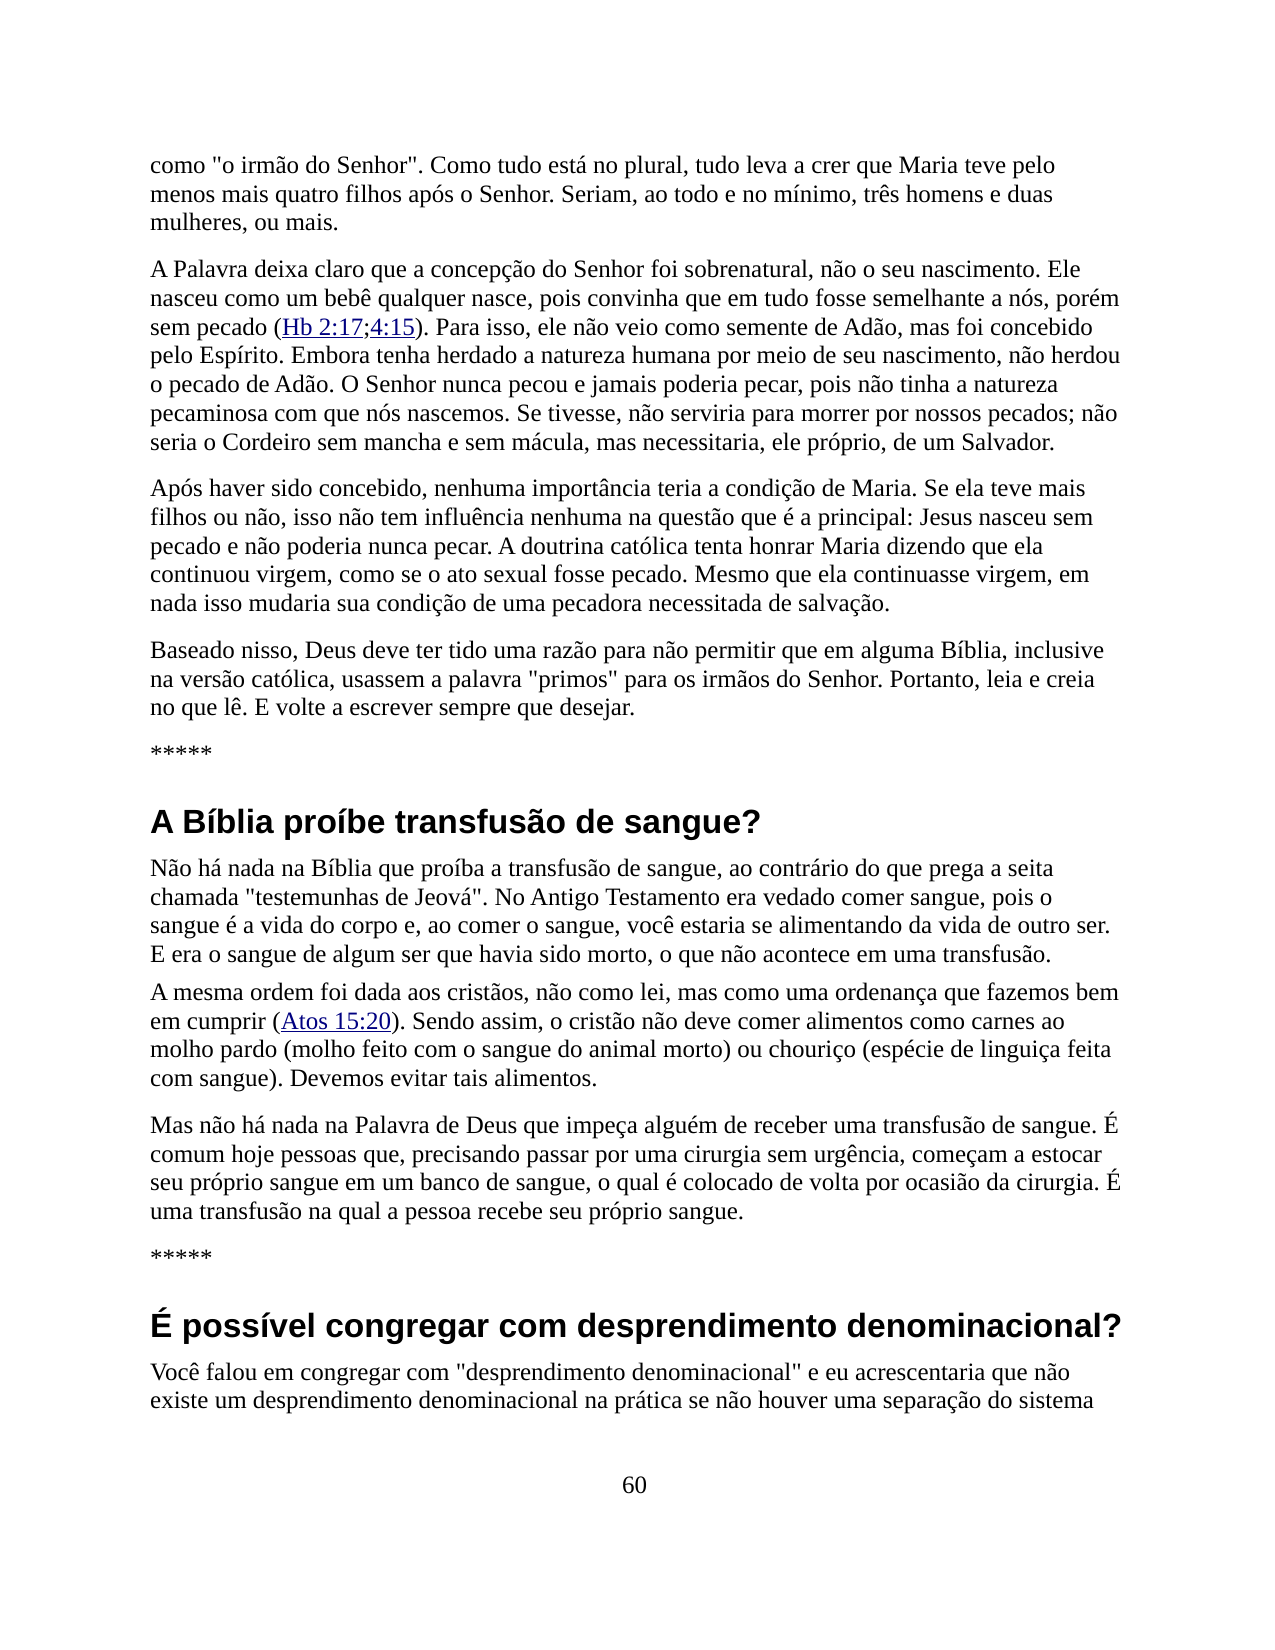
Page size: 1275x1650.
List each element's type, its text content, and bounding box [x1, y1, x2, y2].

text Baseado nisso, Deus deve ter tido uma razão para não permitir que em alguma Bíblia, inclusive na versão católica, usassem a palavra "primos" para os irmãos do Senhor. Portanto, leia e creia no que lê. E volte a escrever sempre que desejar. [150, 635, 1125, 721]
text Você falou em congregar com "desprendimento denominacional" e eu acrescentaria que não existe um desprendimento denominacional na prática se não houver uma separação do sistema [150, 1357, 1125, 1414]
text A mesma ordem foi dada aos cristãos, não como lei, mas como uma ordenança que fazemos bem em cumprir (Atos 15:20). Sendo assim, o cristão não deve comer alimentos como carnes ao molho pardo (molho feito com o sangue do animal morto) ou chouriço (espécie de linguiça feita com sangue). Devemos evitar tais alimentos. [150, 977, 1125, 1092]
subtitle É possível congregar com desprendimento denominacional? [150, 1306, 1125, 1344]
subtitle A Bíblia proíbe transfusão de sangue? [150, 802, 1125, 841]
text ***** [150, 1243, 1125, 1272]
text ***** [150, 739, 1125, 768]
text como "o irmão do Senhor". Como tudo está no plural, tudo leva a crer que Maria teve pelo menos mais quatro filhos após o Senhor. Seriam, ao todo e no mínimo, três homens e duas mulheres, ou mais. [150, 150, 1125, 236]
text Não há nada na Bíblia que proíba a transfusão de sangue, ao contrário do que prega a seita chamada "testemunhas de Jeová". No Antigo Testamento era vedado comer sangue, pois o sangue é a vida do corpo e, ao comer o sangue, você estaria se alimentando da vida de outro ser. E era o sangue de algum ser que havia sido morto, o que não acontece em uma transfusão. [150, 853, 1125, 968]
text A Palavra deixa claro que a concepção do Senhor foi sobrenatural, não o seu nascimento. Ele nasceu como um bebê qualquer nasce, pois convinha que em tudo fosse semelhante a nós, porém sem pecado (Hb 2:17;4:15). Para isso, ele não veio como semente de Adão, mas foi concebido pelo Espírito. Embora tenha herdado a natureza humana por meio de seu nascimento, não herdou o pecado de Adão. O Senhor nunca pecou e jamais poderia pecar, pois não tinha a natureza pecaminosa com que nós nascemos. Se tivesse, não serviria para morrer por nossos pecados; não seria o Cordeiro sem mancha e sem mácula, mas necessitaria, ele próprio, de um Salvador. [150, 254, 1125, 455]
text Mas não há nada na Palavra de Deus que impeça alguém de receber uma transfusão de sangue. É comum hoje pessoas que, precisando passar por uma cirurgia sem urgência, começam a estocar seu próprio sangue em um banco de sangue, o qual é colocado de volta por ocasião da cirurgia. É uma transfusão na qual a pessoa recebe seu próprio sangue. [150, 1110, 1125, 1225]
text Após haver sido concebido, nenhuma importância teria a condição de Maria. Se ela teve mais filhos ou não, isso não tem influência nenhuma na questão que é a principal: Jesus nasceu sem pecado e não poderia nunca pecar. A doutrina católica tenta honrar Maria dizendo que ela continuou virgem, como se o ato sexual fosse pecado. Mesmo que ela continuasse virgem, em nada isso mudaria sua condição de uma pecadora necessitada de salvação. [150, 473, 1125, 617]
